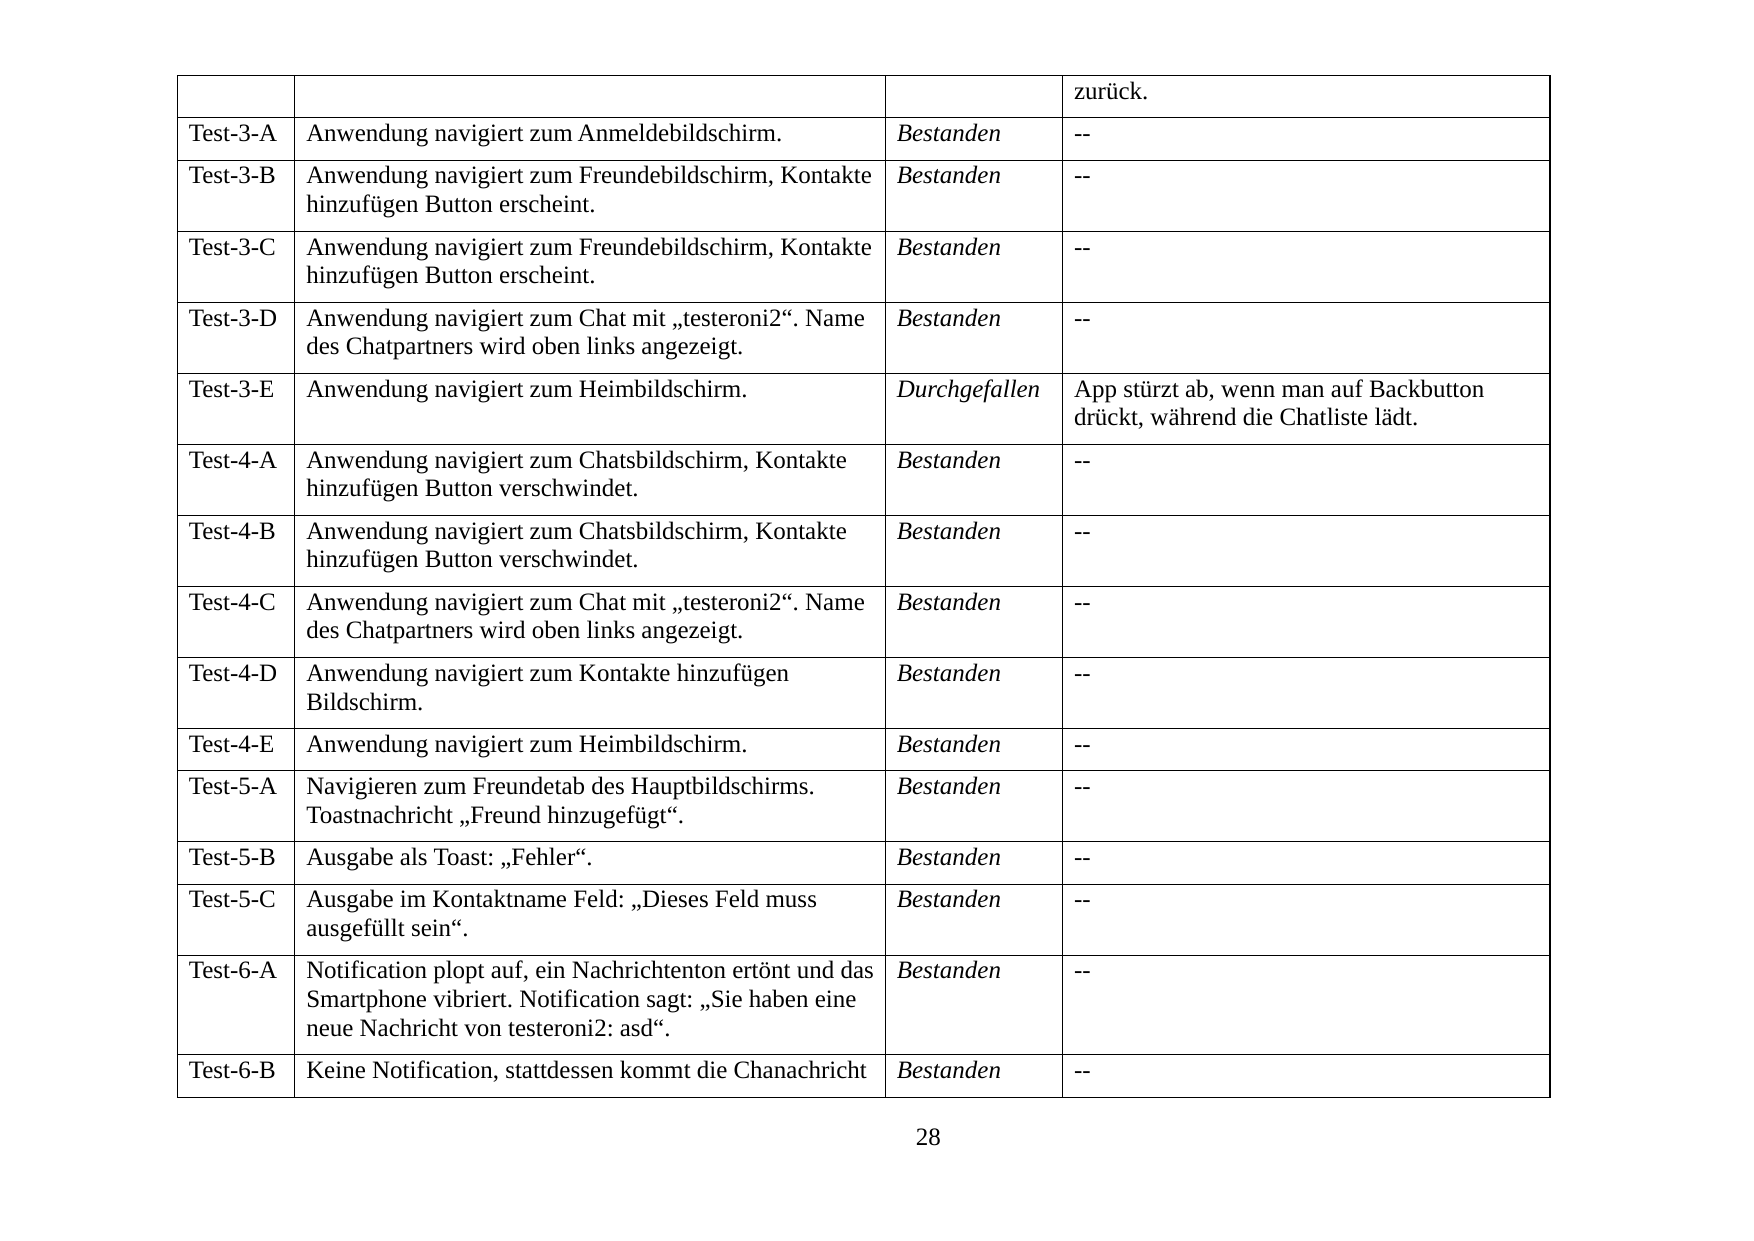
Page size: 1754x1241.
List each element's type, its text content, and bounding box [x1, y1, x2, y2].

table_cell -- [1063, 445, 1549, 515]
table_cell -- [1063, 885, 1549, 954]
table_cell Test-6-B [178, 1055, 294, 1097]
table_cell Test-3-E [178, 374, 294, 444]
table_cell Ausgabe im Kontaktname Feld: „Dieses Feld muss ausgefüllt sein“. [295, 885, 885, 954]
table_cell [886, 76, 1062, 117]
table_cell -- [1063, 842, 1549, 883]
table_cell Bestanden [886, 161, 1062, 231]
table_cell -- [1063, 161, 1549, 231]
table_cell Test-4-B [178, 516, 294, 586]
table_cell -- [1063, 956, 1549, 1054]
table_cell zurück. [1063, 76, 1549, 117]
table_cell Bestanden [886, 118, 1062, 159]
table_cell Bestanden [886, 885, 1062, 954]
table_cell Test-5-B [178, 842, 294, 883]
table_cell -- [1063, 658, 1549, 728]
table_cell Bestanden [886, 1055, 1062, 1097]
table_cell Test-3-C [178, 232, 294, 302]
table_cell -- [1063, 232, 1549, 302]
table_cell Anwendung navigiert zum Chatsbildschirm, Kontakte hinzufügen Button verschwindet. [295, 516, 885, 586]
table_cell Anwendung navigiert zum Heimbildschirm. [295, 729, 885, 770]
table_cell Test-4-E [178, 729, 294, 770]
table_cell Test-5-A [178, 771, 294, 841]
table_cell Bestanden [886, 303, 1062, 373]
table_cell Test-3-B [178, 161, 294, 231]
table_cell Bestanden [886, 516, 1062, 586]
table_cell Test-4-D [178, 658, 294, 728]
table_cell -- [1063, 771, 1549, 841]
table_cell Bestanden [886, 658, 1062, 728]
table_cell Anwendung navigiert zum Chat mit „testeroni2“. Name des Chatpartners wird oben links angezeigt. [295, 587, 885, 657]
table_cell Anwendung navigiert zum Chatsbildschirm, Kontakte hinzufügen Button verschwindet. [295, 445, 885, 515]
table_cell Anwendung navigiert zum Kontakte hinzufügen Bildschirm. [295, 658, 885, 728]
table_cell Bestanden [886, 771, 1062, 841]
table_cell Test-4-A [178, 445, 294, 515]
table_cell Test-6-A [178, 956, 294, 1054]
table_cell Bestanden [886, 587, 1062, 657]
table_cell Test-4-C [178, 587, 294, 657]
table_cell Durchgefallen [886, 374, 1062, 444]
table_cell Anwendung navigiert zum Heimbildschirm. [295, 374, 885, 444]
table_cell -- [1063, 516, 1549, 586]
table_cell Keine Notification, stattdessen kommt die Chanachricht [295, 1055, 885, 1097]
table_cell Bestanden [886, 729, 1062, 770]
table_cell Bestanden [886, 232, 1062, 302]
table_cell Anwendung navigiert zum Chat mit „testeroni2“. Name des Chatpartners wird oben links angezeigt. [295, 303, 885, 373]
table_cell -- [1063, 1055, 1549, 1097]
table_cell Notification plopt auf, ein Nachrichtenton ertönt und das Smartphone vibriert. Notification sagt: „Sie haben eine neue Nachricht von testeroni2: asd“. [295, 956, 885, 1054]
table_cell -- [1063, 303, 1549, 373]
table_cell Anwendung navigiert zum Anmeldebildschirm. [295, 118, 885, 159]
table_cell -- [1063, 587, 1549, 657]
table_cell Navigieren zum Freundetab des Hauptbildschirms. Toastnachricht „Freund hinzugefügt“. [295, 771, 885, 841]
table_cell Bestanden [886, 445, 1062, 515]
table_cell -- [1063, 729, 1549, 770]
table_cell [178, 76, 294, 117]
table_cell Ausgabe als Toast: „Fehler“. [295, 842, 885, 883]
table_cell Test-3-D [178, 303, 294, 373]
table_cell [295, 76, 885, 117]
table_cell Bestanden [886, 842, 1062, 883]
table_cell App stürzt ab, wenn man auf Backbutton drückt, während die Chatliste lädt. [1063, 374, 1549, 444]
table_cell Anwendung navigiert zum Freundebildschirm, Kontakte hinzufügen Button erscheint. [295, 161, 885, 231]
table_cell Anwendung navigiert zum Freundebildschirm, Kontakte hinzufügen Button erscheint. [295, 232, 885, 302]
table_cell -- [1063, 118, 1549, 159]
table_cell Test-3-A [178, 118, 294, 159]
table_cell Bestanden [886, 956, 1062, 1054]
table_cell Test-5-C [178, 885, 294, 954]
